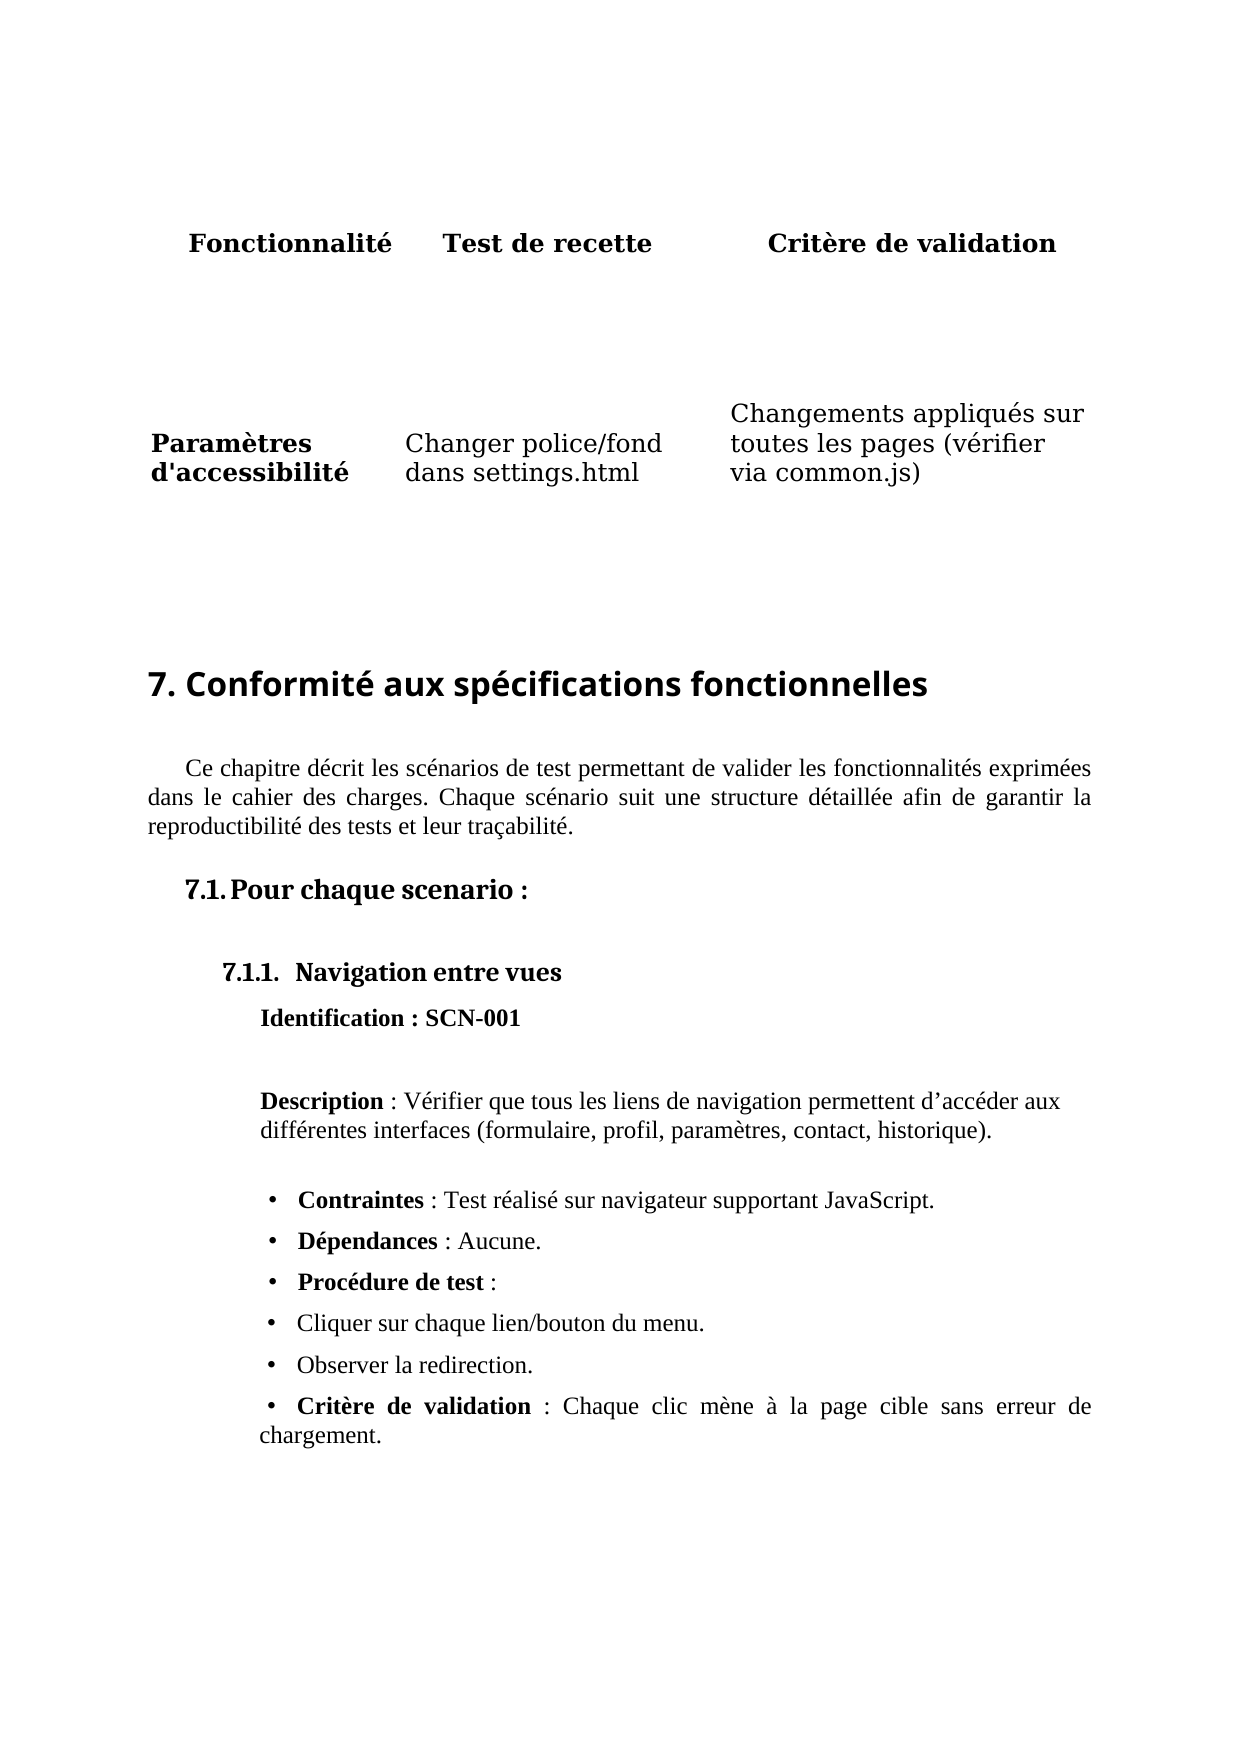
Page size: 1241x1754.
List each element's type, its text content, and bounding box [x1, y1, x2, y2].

list Identification : SCN-001 [231, 1003, 1092, 1032]
table_header Test de recette [402, 201, 727, 287]
list Cliquer sur chaque lien/bouton du menu. [229, 1308, 1092, 1337]
table_cell Changer police/fond dans settings.html [402, 372, 727, 544]
table_header Fonctionnalité [148, 201, 402, 287]
table_cell Paramètres d'accessibilité [148, 372, 402, 544]
list Dépendances : Aucune. [231, 1226, 1092, 1255]
text Ce chapitre décrit les scénarios de test permettant de valider les fonctionnalités exprimées dans le cahier des charges. Chaque scénario suit une structure détaillée afin de garantir la reproductibilité des tests et leur traçabilité. [148, 753, 1092, 840]
table_cell [402, 287, 727, 372]
list Description : Vérifier que tous les liens de navigation permettent d’accéder aux différentes interfaces (formulaire, profil, paramètres, contact, historique). [231, 1086, 1092, 1172]
subtitle Navigation entre vues [223, 957, 1092, 988]
list Critère de validation : Chaque clic mène à la page cible sans erreur de chargement. [229, 1391, 1092, 1448]
table_cell Changements appliqués sur toutes les pages (vérifier via common.js) [727, 372, 1092, 544]
subtitle Conformité aux spécifications fonctionnelles [148, 660, 1092, 706]
table_cell [148, 287, 402, 372]
list Procédure de test : [231, 1267, 1092, 1296]
list Observer la redirection. [229, 1350, 1092, 1378]
list Contraintes : Test réalisé sur navigateur supportant JavaScript. [231, 1185, 1092, 1213]
subtitle Pour chaque scenario : [185, 873, 1092, 907]
table_cell [727, 287, 1092, 372]
table_header Critère de validation [727, 201, 1092, 287]
